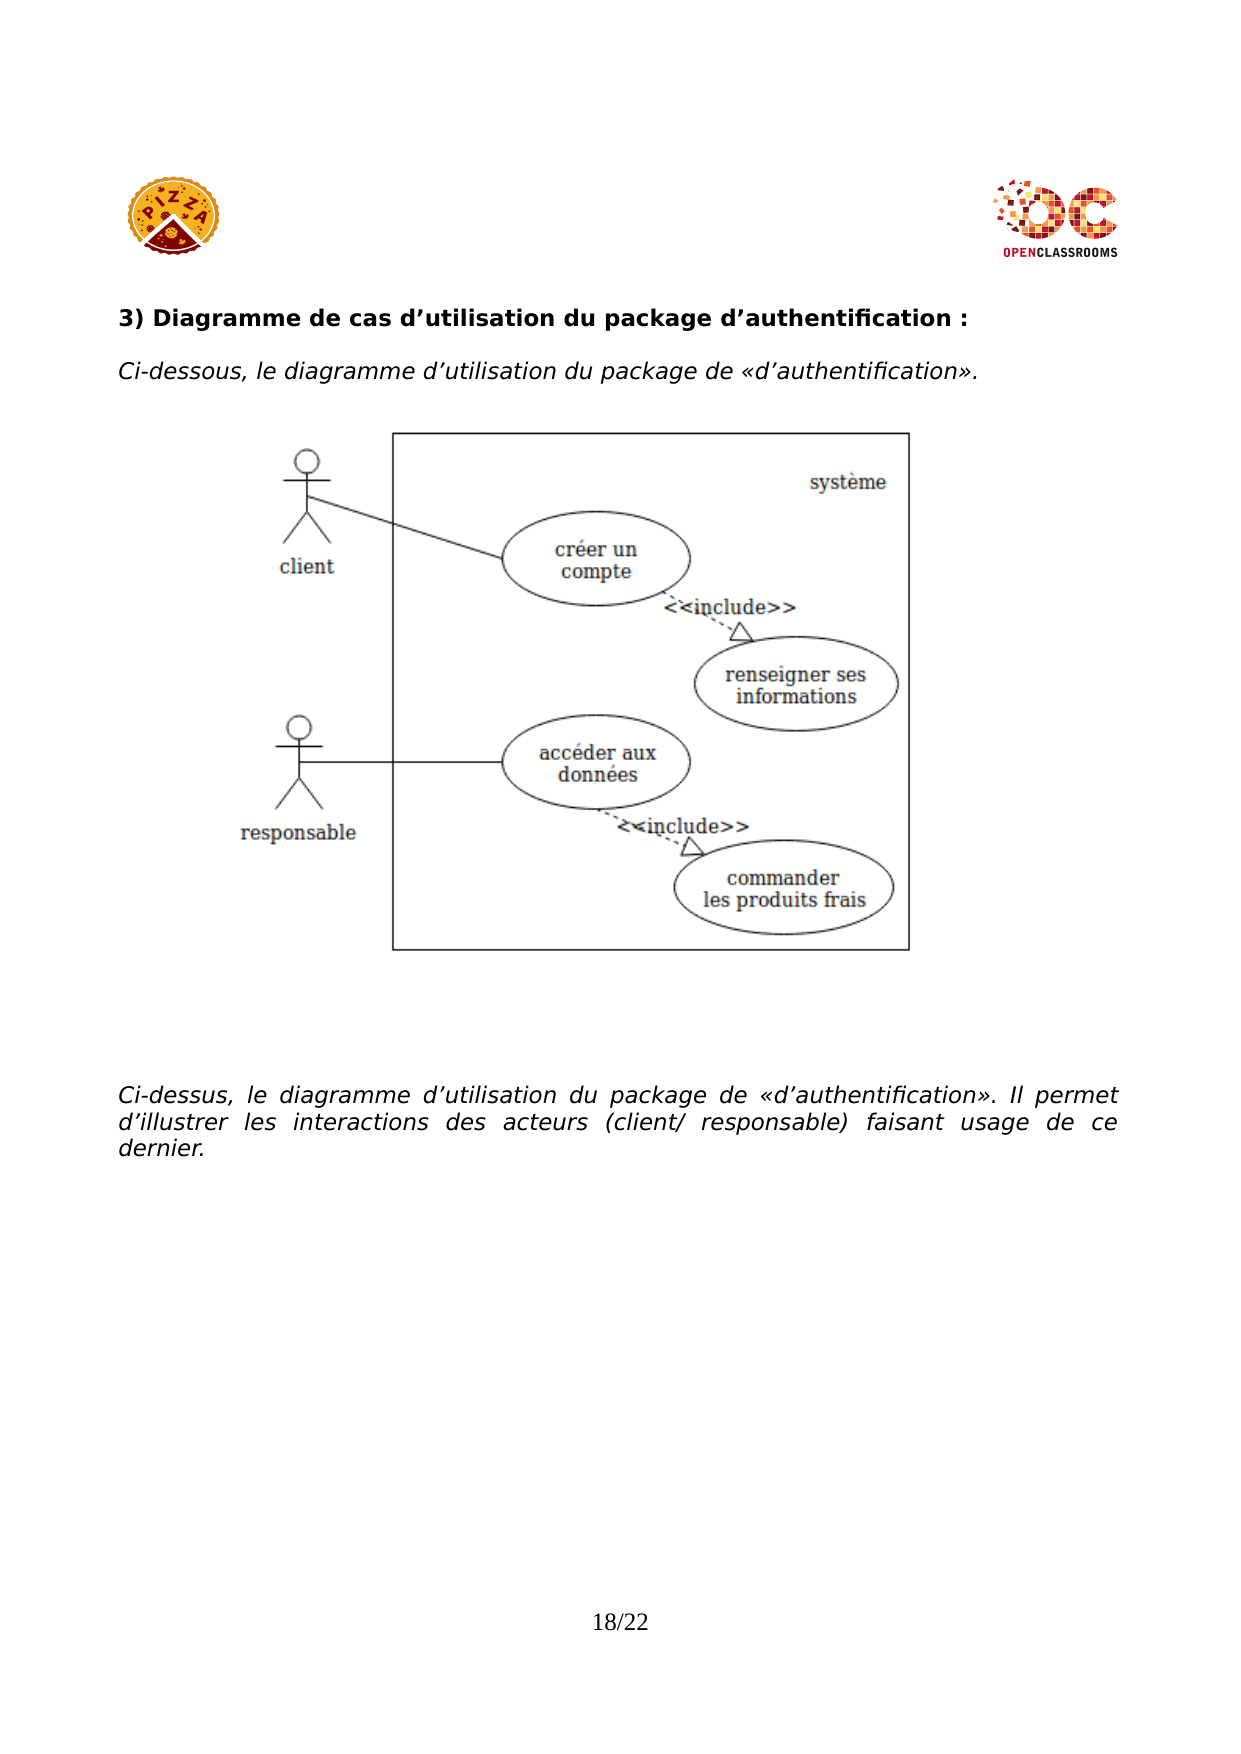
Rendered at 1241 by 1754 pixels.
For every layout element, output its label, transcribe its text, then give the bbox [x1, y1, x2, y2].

text 3) Diagramme de cas d’utilisation du package d’authentification : [118, 305, 1122, 331]
picture [988, 171, 1122, 265]
picture [118, 168, 229, 263]
text Ci-dessus, le diagramme d’utilisation du package de «d’authentification». Il permet d’illustrer les interactions des acteurs (client/ responsable) faisant usage de ce dernier. [118, 1082, 1122, 1162]
text Ci-dessous, le diagramme d’utilisation du package de «d’authentification». [118, 358, 1122, 385]
picture [161, 411, 1079, 976]
